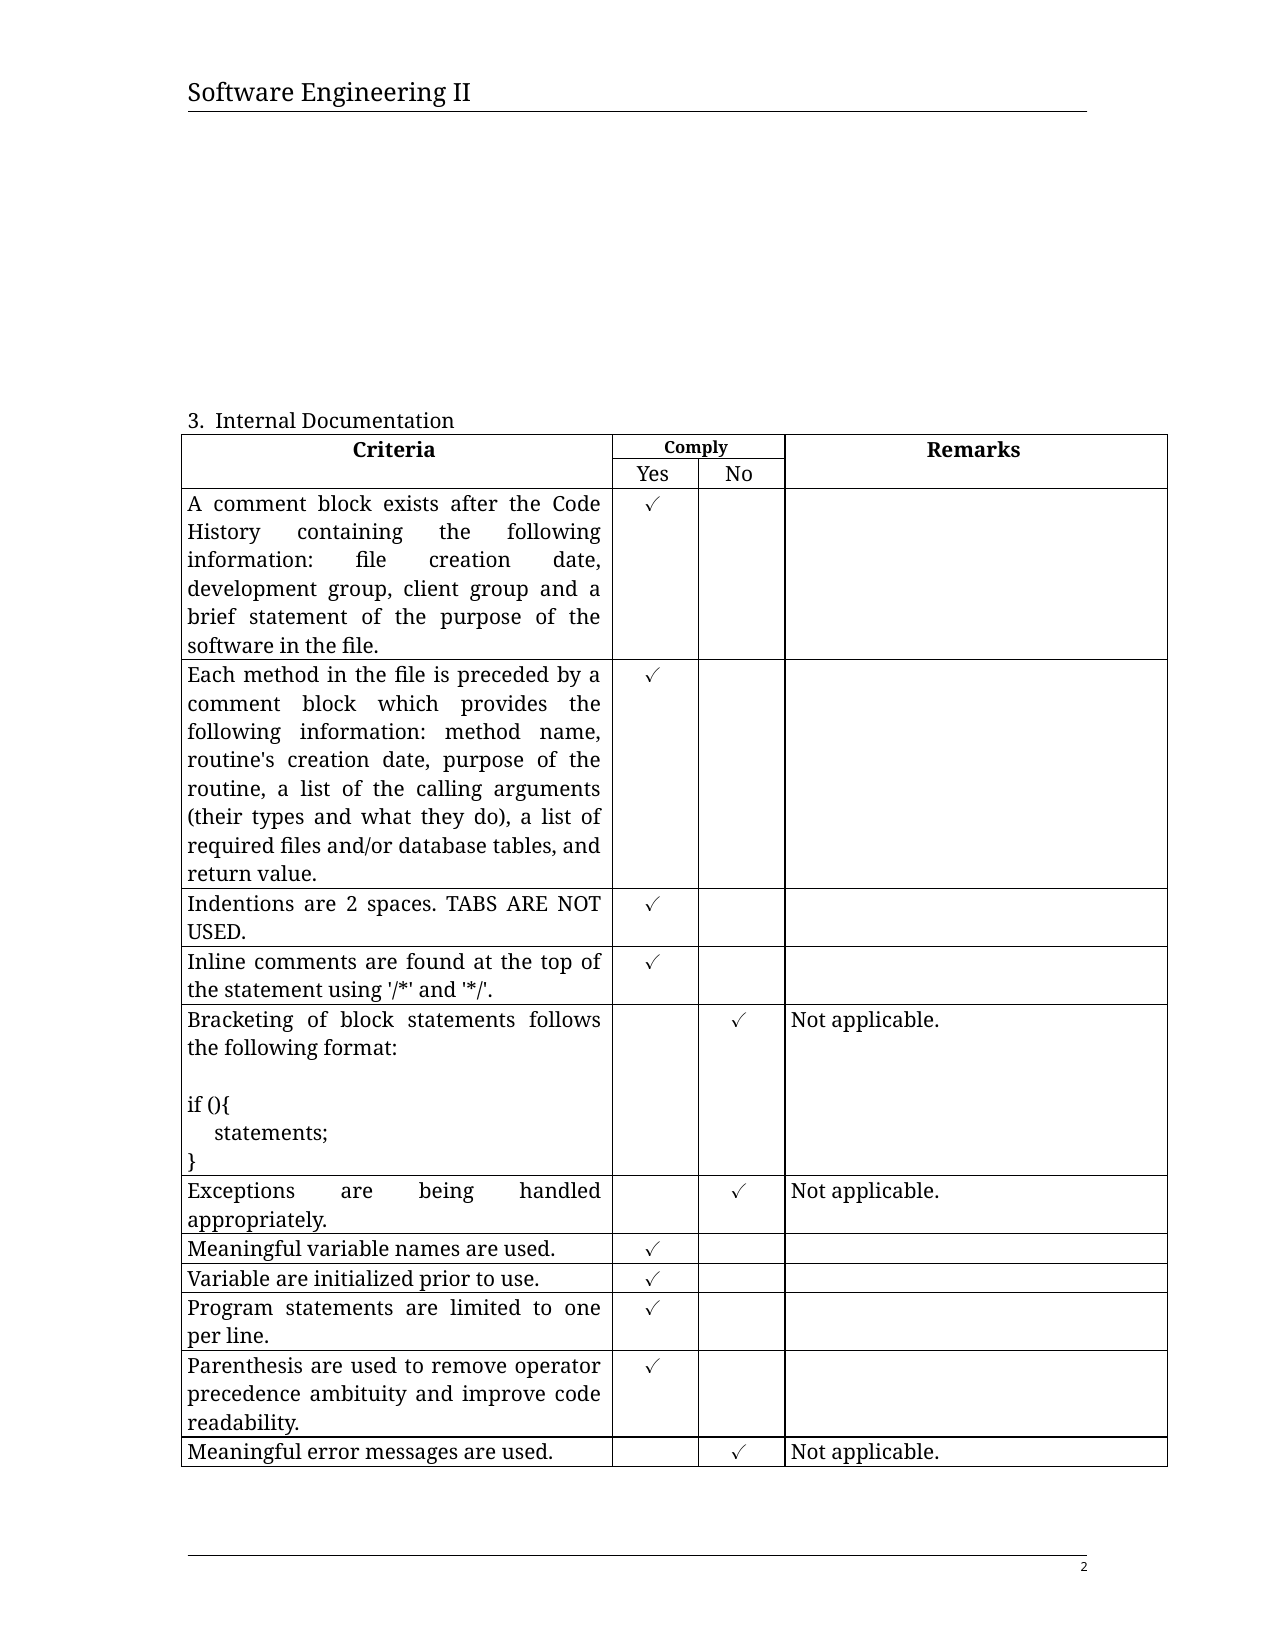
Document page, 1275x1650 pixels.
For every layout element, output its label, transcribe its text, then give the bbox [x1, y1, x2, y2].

table_cell Exceptions are being handled appropriately. [182, 1176, 612, 1233]
table_cell [786, 660, 1167, 888]
table_cell [699, 1293, 784, 1350]
table_cell [699, 1351, 784, 1436]
table_cell Not applicable. [786, 1176, 1167, 1233]
table_cell ✓ [613, 889, 698, 946]
table_cell ✓ [613, 1234, 698, 1263]
table_cell [613, 1176, 698, 1233]
table_cell [699, 1264, 784, 1292]
table_cell ✓ [613, 489, 698, 659]
table_header Criteria [182, 435, 612, 488]
table_cell ✓ [613, 1264, 698, 1292]
table_cell ✓ [613, 947, 698, 1004]
table_cell Inline comments are found at the top of the statement using '/*' and '*/'. [182, 947, 612, 1004]
table_cell Parenthesis are used to remove operator precedence ambituity and improve code readability. [182, 1351, 612, 1436]
table_cell Bracketing of block statements follows the following format: if (){ statements; } [182, 1005, 612, 1175]
table_cell ✓ [699, 1176, 784, 1233]
table_cell Not applicable. [786, 1438, 1167, 1466]
table_cell [699, 1234, 784, 1263]
table_cell Indentions are 2 spaces. TABS ARE NOT USED. [182, 889, 612, 946]
table_cell ✓ [699, 1005, 784, 1175]
table_cell ✓ [613, 1293, 698, 1350]
table_cell Yes [613, 459, 698, 488]
table_cell [786, 489, 1167, 659]
table_cell Program statements are limited to one per line. [182, 1293, 612, 1350]
table_cell Each method in the file is preceded by a comment block which provides the following information: method name, routine's creation date, purpose of the routine, a list of the calling arguments (their types and what they do), a list of required files and/or database tables, and return value. [182, 660, 612, 888]
table_cell Meaningful variable names are used. [182, 1234, 612, 1263]
table_cell [786, 889, 1167, 946]
text 3. Internal Documentation [187, 406, 1087, 434]
table_cell Variable are initialized prior to use. [182, 1264, 612, 1292]
table_cell [613, 1005, 698, 1175]
table_cell [786, 947, 1167, 1004]
table_cell Not applicable. [786, 1005, 1167, 1175]
table_cell ✓ [613, 1351, 698, 1436]
table_cell ✓ [613, 660, 698, 888]
table_cell A comment block exists after the Code History containing the following information: file creation date, development group, client group and a brief statement of the purpose of the software in the file. [182, 489, 612, 659]
table_cell No [699, 459, 784, 488]
table_header Comply [613, 435, 784, 458]
table_cell [699, 660, 784, 888]
table_cell [613, 1438, 698, 1466]
table_cell [786, 1351, 1167, 1436]
table_cell [786, 1264, 1167, 1292]
table_cell [699, 947, 784, 1004]
table_cell [699, 889, 784, 946]
table_header Remarks [786, 435, 1167, 488]
table_cell [786, 1293, 1167, 1350]
table_cell Meaningful error messages are used. [182, 1438, 612, 1466]
table_cell [786, 1234, 1167, 1263]
table_cell [699, 489, 784, 659]
table_cell ✓ [699, 1438, 784, 1466]
